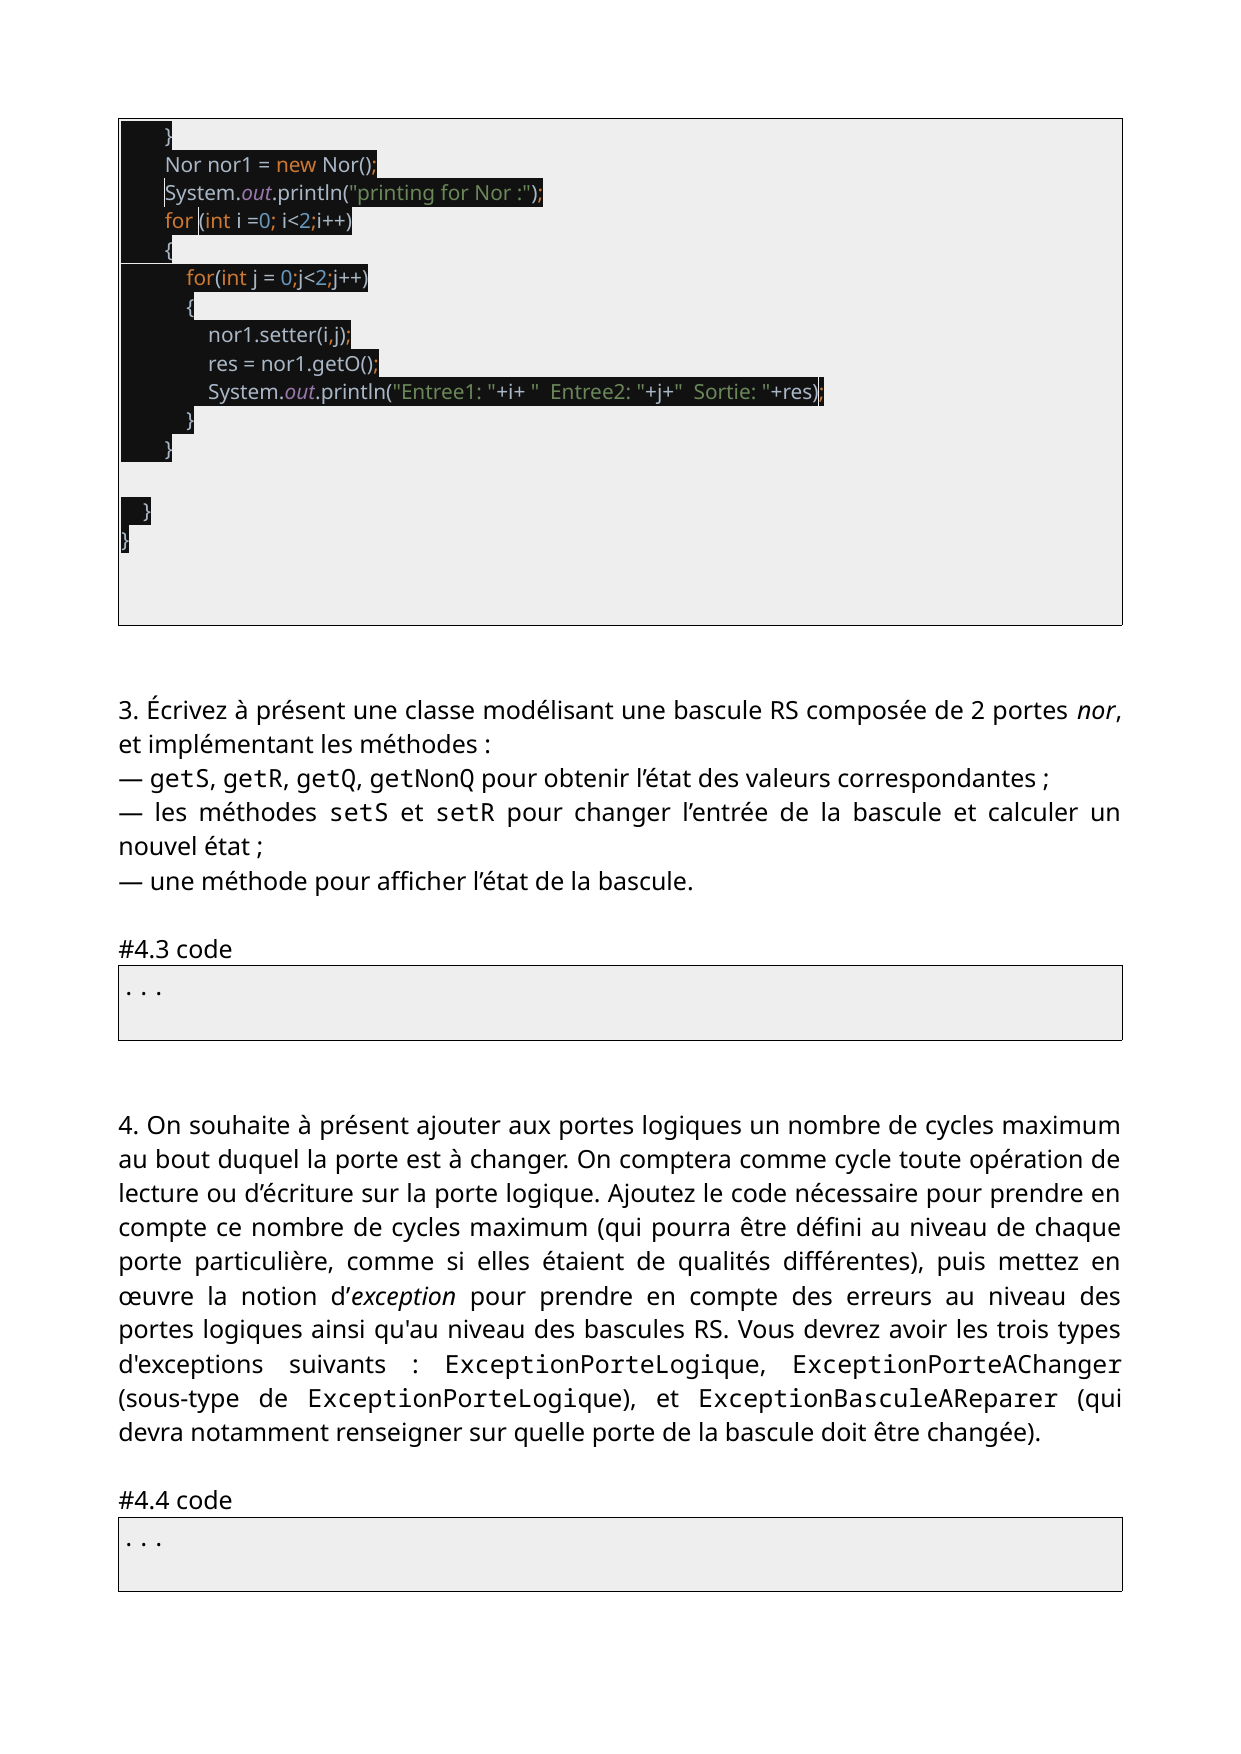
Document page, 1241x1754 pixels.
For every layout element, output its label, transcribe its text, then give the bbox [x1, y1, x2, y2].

text — les méthodes setS et setR pour changer l’entrée de la bascule et calculer un nouvel état ; [118, 795, 1122, 863]
text #4.3 code [118, 931, 1122, 965]
text 4. On souhaite à présent ajouter aux portes logiques un nombre de cycles maximum au bout duquel la porte est à changer. On comptera comme cycle toute opération de lecture ou d’écriture sur la porte logique. Ajoutez le code nécessaire pour prendre en compte ce nombre de cycles maximum (qui pourra être défini au niveau de chaque porte particulière, comme si elles étaient de qualités différentes), puis mettez en œuvre la notion d’exception pour prendre en compte des erreurs au niveau des portes logiques ainsi qu'au niveau des bascules RS. Vous devrez avoir les trois types d'exceptions suivants : ExceptionPorteLogique, ExceptionPorteAChanger (sous-type de ExceptionPorteLogique), et ExceptionBasculeAReparer (qui devra notamment renseigner sur quelle porte de la bascule doit être changée). [118, 1108, 1122, 1448]
text } Nor nor1 = new Nor(); System.out.println("printing for Nor :"); for (int i =0; i<2;i++) { for(int j = 0;j<2;j++) { nor1.setter(i,j); res = nor1.getO(); System.out.println("Entree1: "+i+ " Entree2: "+j+" Sortie: "+res); } } } } [119, 119, 1122, 550]
text ... [119, 966, 1122, 999]
text — une méthode pour afficher l’état de la bascule. [118, 863, 1122, 897]
text 3. Écrivez à présent une classe modélisant une bascule RS composée de 2 portes nor, et implémentant les méthodes : [118, 693, 1122, 761]
text — getS, getR, getQ, getNonQ pour obtenir l’état des valeurs correspondantes ; [118, 761, 1122, 795]
text ... [119, 1518, 1122, 1551]
text #4.4 code [118, 1482, 1122, 1517]
